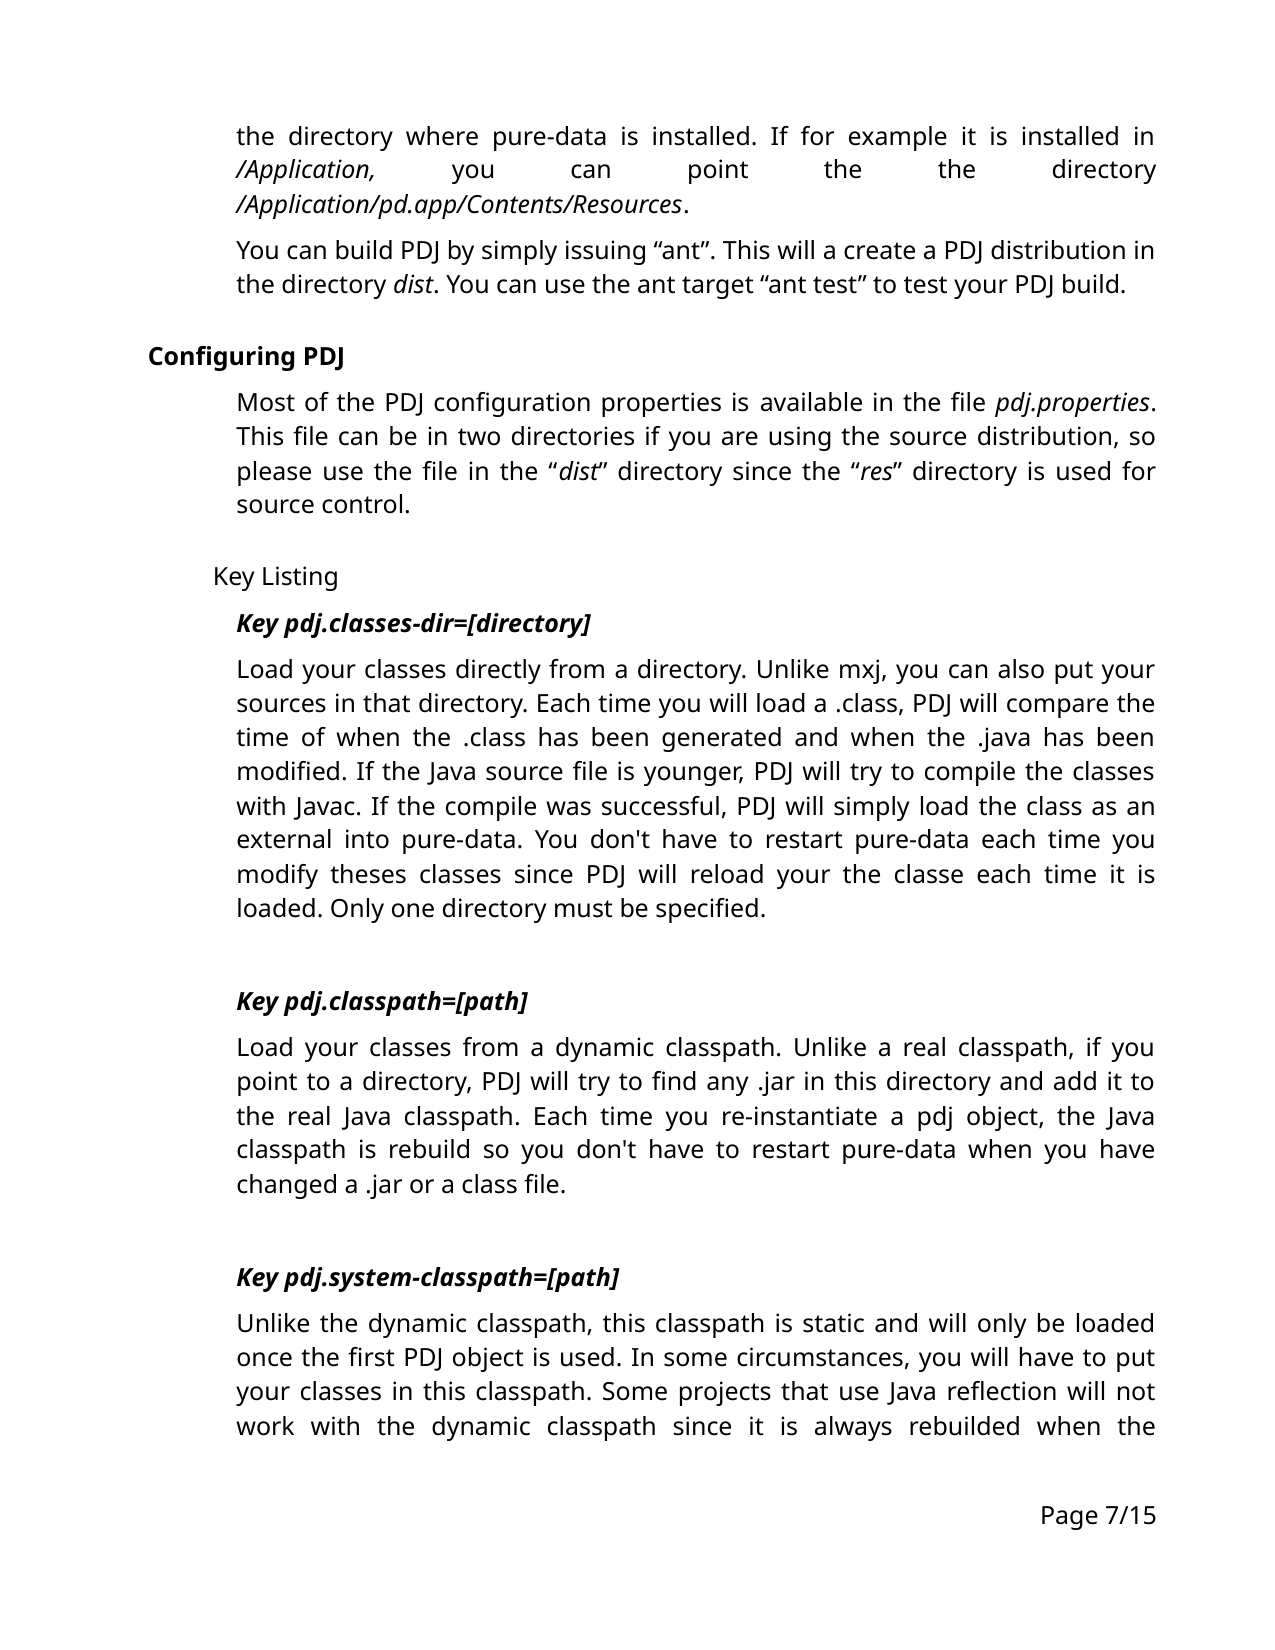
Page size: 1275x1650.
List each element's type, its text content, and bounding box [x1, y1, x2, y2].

text Unlike the dynamic classpath, this classpath is static and will only be loaded once the first PDJ object is used. In some circumstances, you will have to put your classes in this classpath. Some projects that use Java reflection will not work with the dynamic classpath since it is always rebuilded when the [236, 1306, 1157, 1442]
text You can build PDJ by simply issuing “ant”. This will a create a PDJ distribution in the directory dist. You can use the ant target “ant test” to test your PDJ build. [236, 233, 1157, 301]
text Key pdj.system-classpath=[path] [236, 1259, 1157, 1293]
subtitle Key Listing [213, 559, 1157, 593]
subtitle Configuring PDJ [148, 338, 1157, 372]
text Key pdj.classpath=[path] [236, 983, 1157, 1017]
text the directory where pure-data is installed. If for example it is installed in /Application, you can point the the directory /Application/pd.app/Contents/Resources. [236, 118, 1157, 220]
text Load your classes directly from a directory. Unlike mxj, you can also put your sources in that directory. Each time you will load a .class, PDJ will compare the time of when the .class has been generated and when the .java has been modified. If the Java source file is younger, PDJ will try to compile the classes with Javac. If the compile was successful, PDJ will simply load the class as an external into pure-data. You don't have to restart pure-data each time you modify theses classes since PDJ will reload your the classe each time it is loaded. Only one directory must be specified. [236, 652, 1157, 924]
text Load your classes from a dynamic classpath. Unlike a real classpath, if you point to a directory, PDJ will try to find any .jar in this directory and add it to the real Java classpath. Each time you re-instantiate a pdj object, the Java classpath is rebuild so you don't have to restart pure-data when you have changed a .jar or a class file. [236, 1030, 1157, 1200]
text Most of the PDJ configuration properties is available in the file pdj.properties. This file can be in two directories if you are using the source distribution, so please use the file in the “dist” directory since the “res” directory is used for source control. [236, 385, 1157, 521]
text Key pdj.classes-dir=[directory] [236, 605, 1157, 639]
